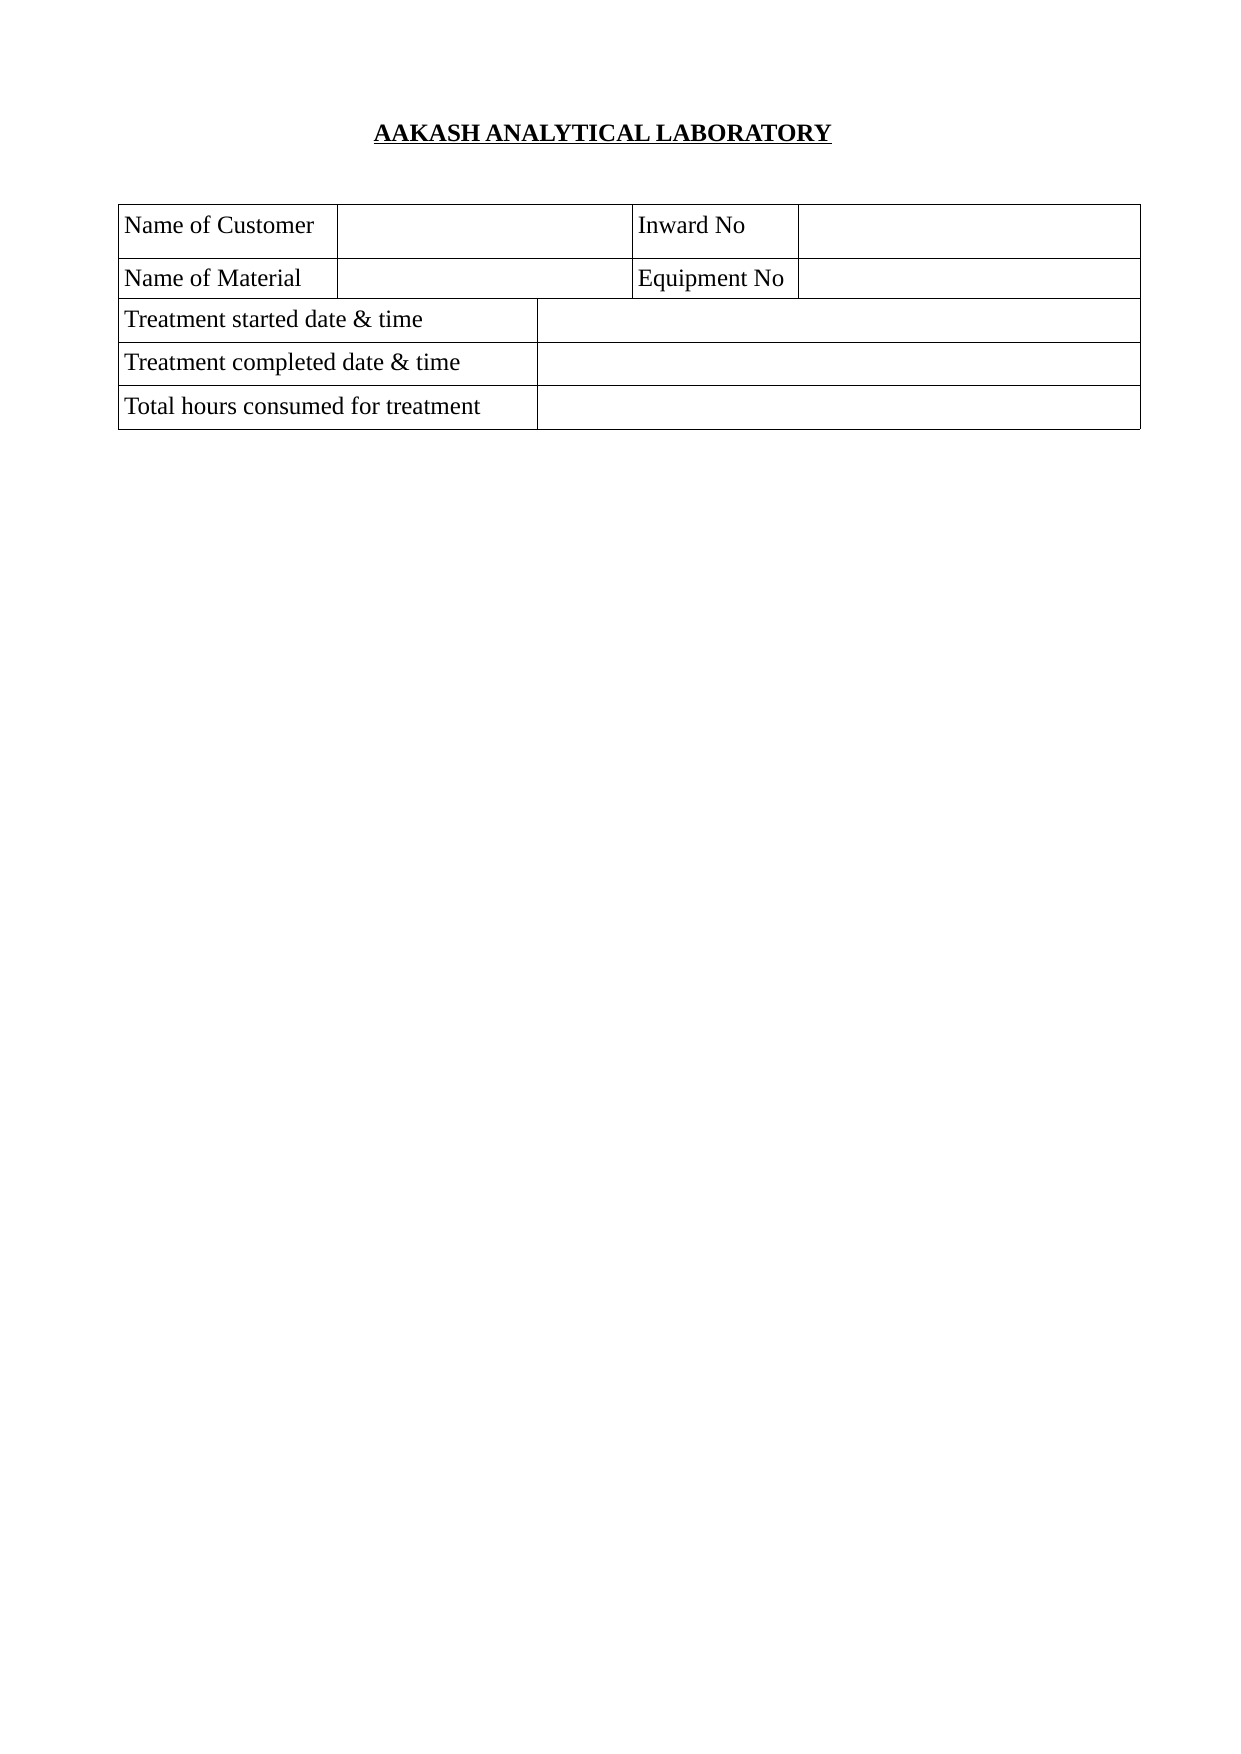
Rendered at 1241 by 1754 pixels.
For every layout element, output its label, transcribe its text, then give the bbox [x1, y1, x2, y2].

table_cell Name of Material [119, 259, 337, 298]
table_cell Equipment No [633, 259, 798, 298]
table_cell Total hours consumed for treatment [119, 386, 537, 429]
table_cell [799, 259, 1140, 298]
table_header [338, 205, 632, 257]
table_cell Treatment completed date & time [119, 343, 537, 385]
table_cell [338, 259, 632, 298]
table_cell [538, 343, 1140, 385]
table_header Name of Customer [119, 205, 337, 257]
table_cell [538, 386, 1140, 429]
table_cell [538, 299, 1140, 342]
table_cell Treatment started date & time [119, 299, 537, 342]
table_header [799, 205, 1140, 257]
table_header Inward No [633, 205, 798, 257]
text AAKASH ANALYTICAL LABORATORY [83, 118, 1122, 147]
